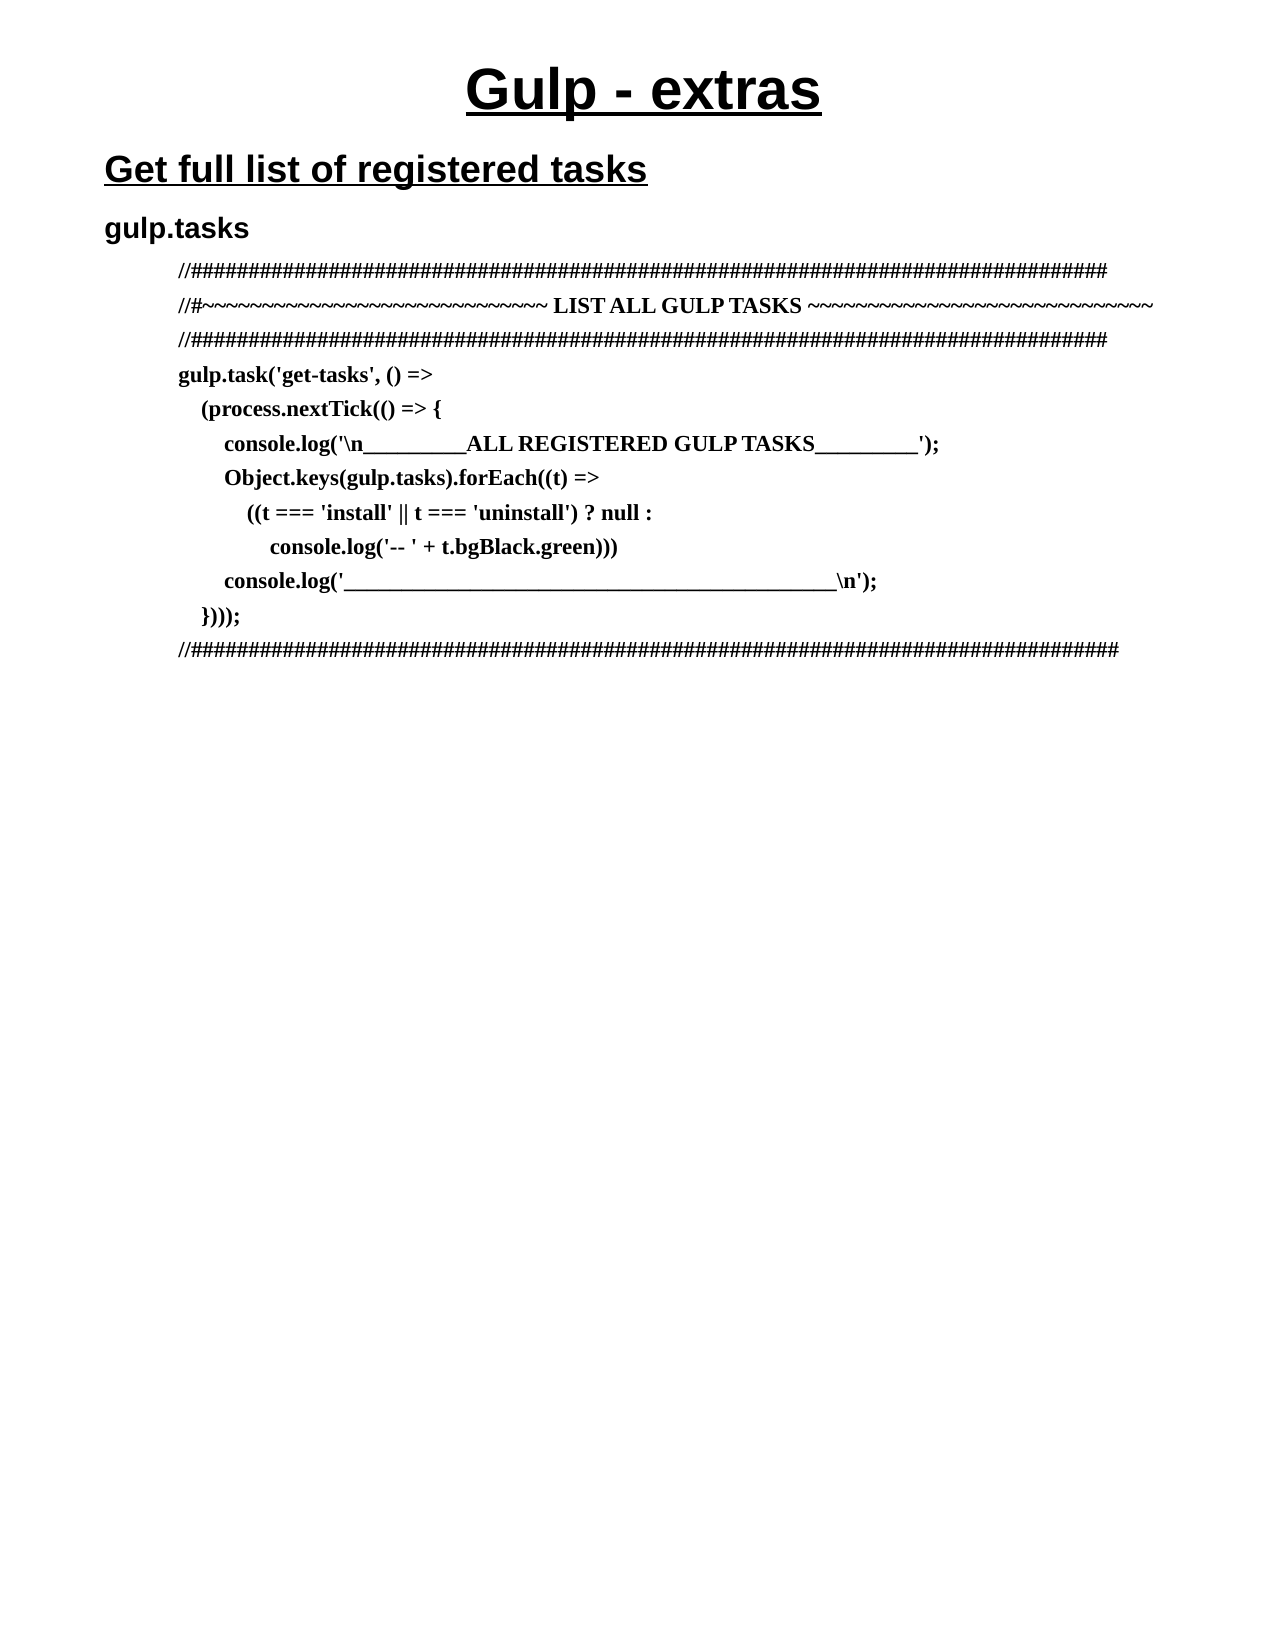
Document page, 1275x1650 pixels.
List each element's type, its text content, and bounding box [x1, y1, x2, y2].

text ((t === 'install' || t === 'uninstall') ? null : [178, 499, 1183, 525]
text //################################################################################ [178, 326, 1183, 353]
text //#~~~~~~~~~~~~~~~~~~~~~~~~~~~~~ LIST ALL GULP TASKS ~~~~~~~~~~~~~~~~~~~~~~~~~~~~~ [178, 292, 1183, 318]
subtitle Get full list of registered tasks [104, 147, 1183, 190]
text console.log('-- ' + t.bgBlack.green))) [178, 533, 1183, 559]
text console.log('\n_________ALL REGISTERED GULP TASKS_________'); [178, 430, 1183, 456]
subtitle gulp.tasks [104, 211, 1183, 245]
text gulp.task('get-tasks', () => [178, 361, 1183, 387]
text Object.keys(gulp.tasks).forEach((t) => [178, 464, 1183, 491]
text }))); [178, 602, 1183, 628]
text //################################################################################# [178, 637, 1183, 663]
text //################################################################################ [178, 257, 1183, 284]
text console.log('___________________________________________\n'); [178, 568, 1183, 594]
title Gulp - extras [104, 54, 1183, 122]
text (process.nextTick(() => { [178, 395, 1183, 422]
